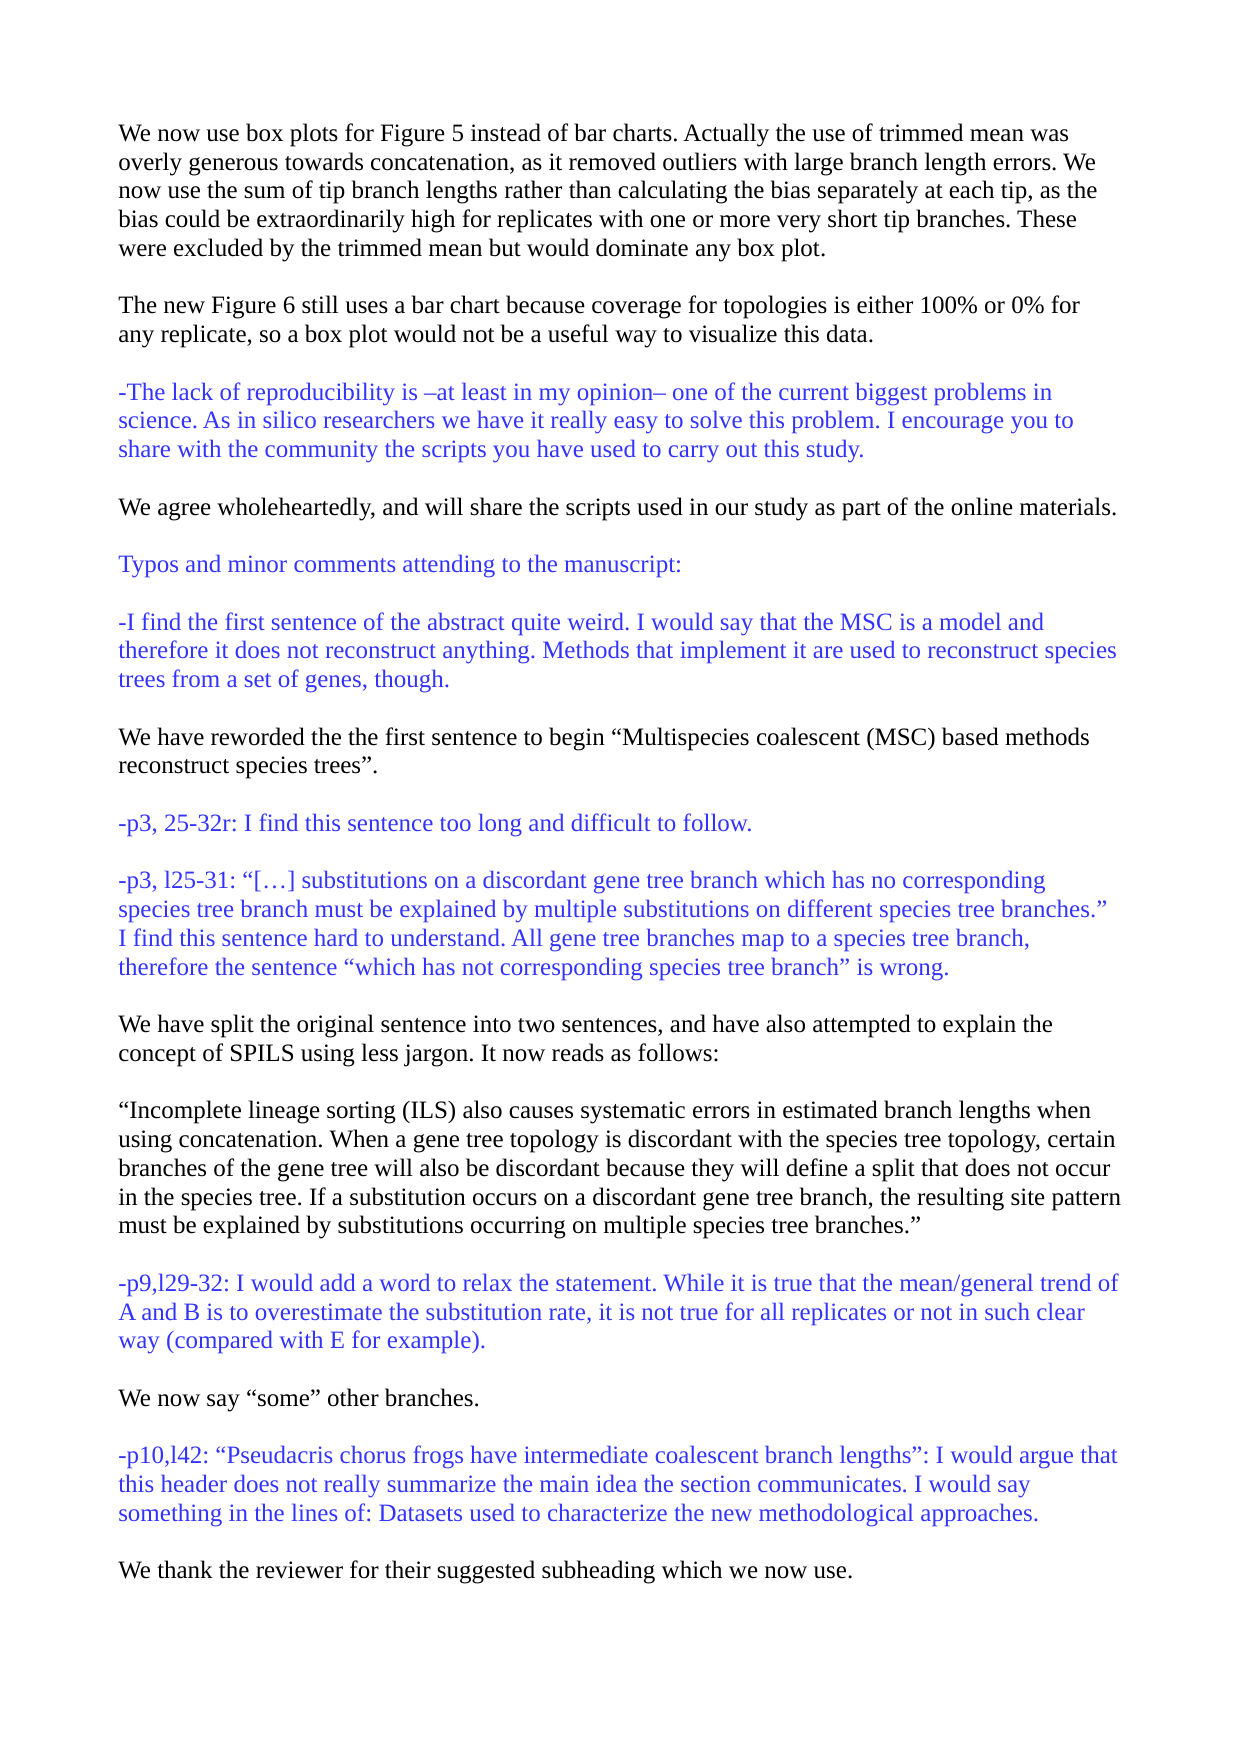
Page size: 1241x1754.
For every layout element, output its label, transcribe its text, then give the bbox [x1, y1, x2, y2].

text -p3, l25-31: “[…] substitutions on a discordant gene tree branch which has no corresponding species tree branch must be explained by multiple substitutions on different species tree branches.” I find this sentence hard to understand. All gene tree branches map to a species tree branch, therefore the sentence “which has not corresponding species tree branch” is wrong. [118, 866, 1122, 981]
text We now use box plots for Figure 5 instead of bar charts. Actually the use of trimmed mean was overly generous towards concatenation, as it removed outliers with large branch length errors. We now use the sum of tip branch lengths rather than calculating the bias separately at each tip, as the bias could be extraordinarily high for replicates with one or more very short tip branches. These were excluded by the trimmed mean but would dominate any box plot. [118, 118, 1122, 262]
text The new Figure 6 still uses a bar chart because coverage for topologies is either 100% or 0% for any replicate, so a box plot would not be a useful way to visualize this data. [118, 291, 1122, 348]
text -p10,l42: “Pseudacris chorus frogs have intermediate coalescent branch lengths”: I would argue that this header does not really summarize the main idea the section communicates. I would say something in the lines of: Datasets used to characterize the new methodological approaches. [118, 1441, 1122, 1527]
text We agree wholeheartedly, and will share the scripts used in our study as part of the online materials. [118, 492, 1122, 521]
text We have reworded the the first sentence to begin “Multispecies coalescent (MSC) based methods reconstruct species trees”. [118, 722, 1122, 779]
text Typos and minor comments attending to the manuscript: [118, 549, 1122, 578]
text We have split the original sentence into two sentences, and have also attempted to explain the concept of SPILS using less jargon. It now reads as follows: [118, 1009, 1122, 1067]
text -p3, 25-32r: I find this sentence too long and difficult to follow. [118, 808, 1122, 837]
text -The lack of reproducibility is –at least in my opinion– one of the current biggest problems in science. As in silico researchers we have it really easy to solve this problem. I encourage you to share with the community the scripts you have used to carry out this study. [118, 377, 1122, 463]
text “Incomplete lineage sorting (ILS) also causes systematic errors in estimated branch lengths when using concatenation. When a gene tree topology is discordant with the species tree topology, certain branches of the gene tree will also be discordant because they will define a split that does not occur in the species tree. If a substitution occurs on a discordant gene tree branch, the resulting site pattern must be explained by substitutions occurring on multiple species tree branches.” [118, 1096, 1122, 1239]
text We now say “some” other branches. [118, 1383, 1122, 1412]
text -p9,l29-32: I would add a word to relax the statement. While it is true that the mean/general trend of A and B is to overestimate the substitution rate, it is not true for all replicates or not in such clear way (compared with E for example). [118, 1268, 1122, 1354]
text -I find the first sentence of the abstract quite weird. I would say that the MSC is a model and therefore it does not reconstruct anything. Methods that implement it are used to reconstruct species trees from a set of genes, though. [118, 607, 1122, 693]
text We thank the reviewer for their suggested subheading which we now use. [118, 1556, 1122, 1584]
